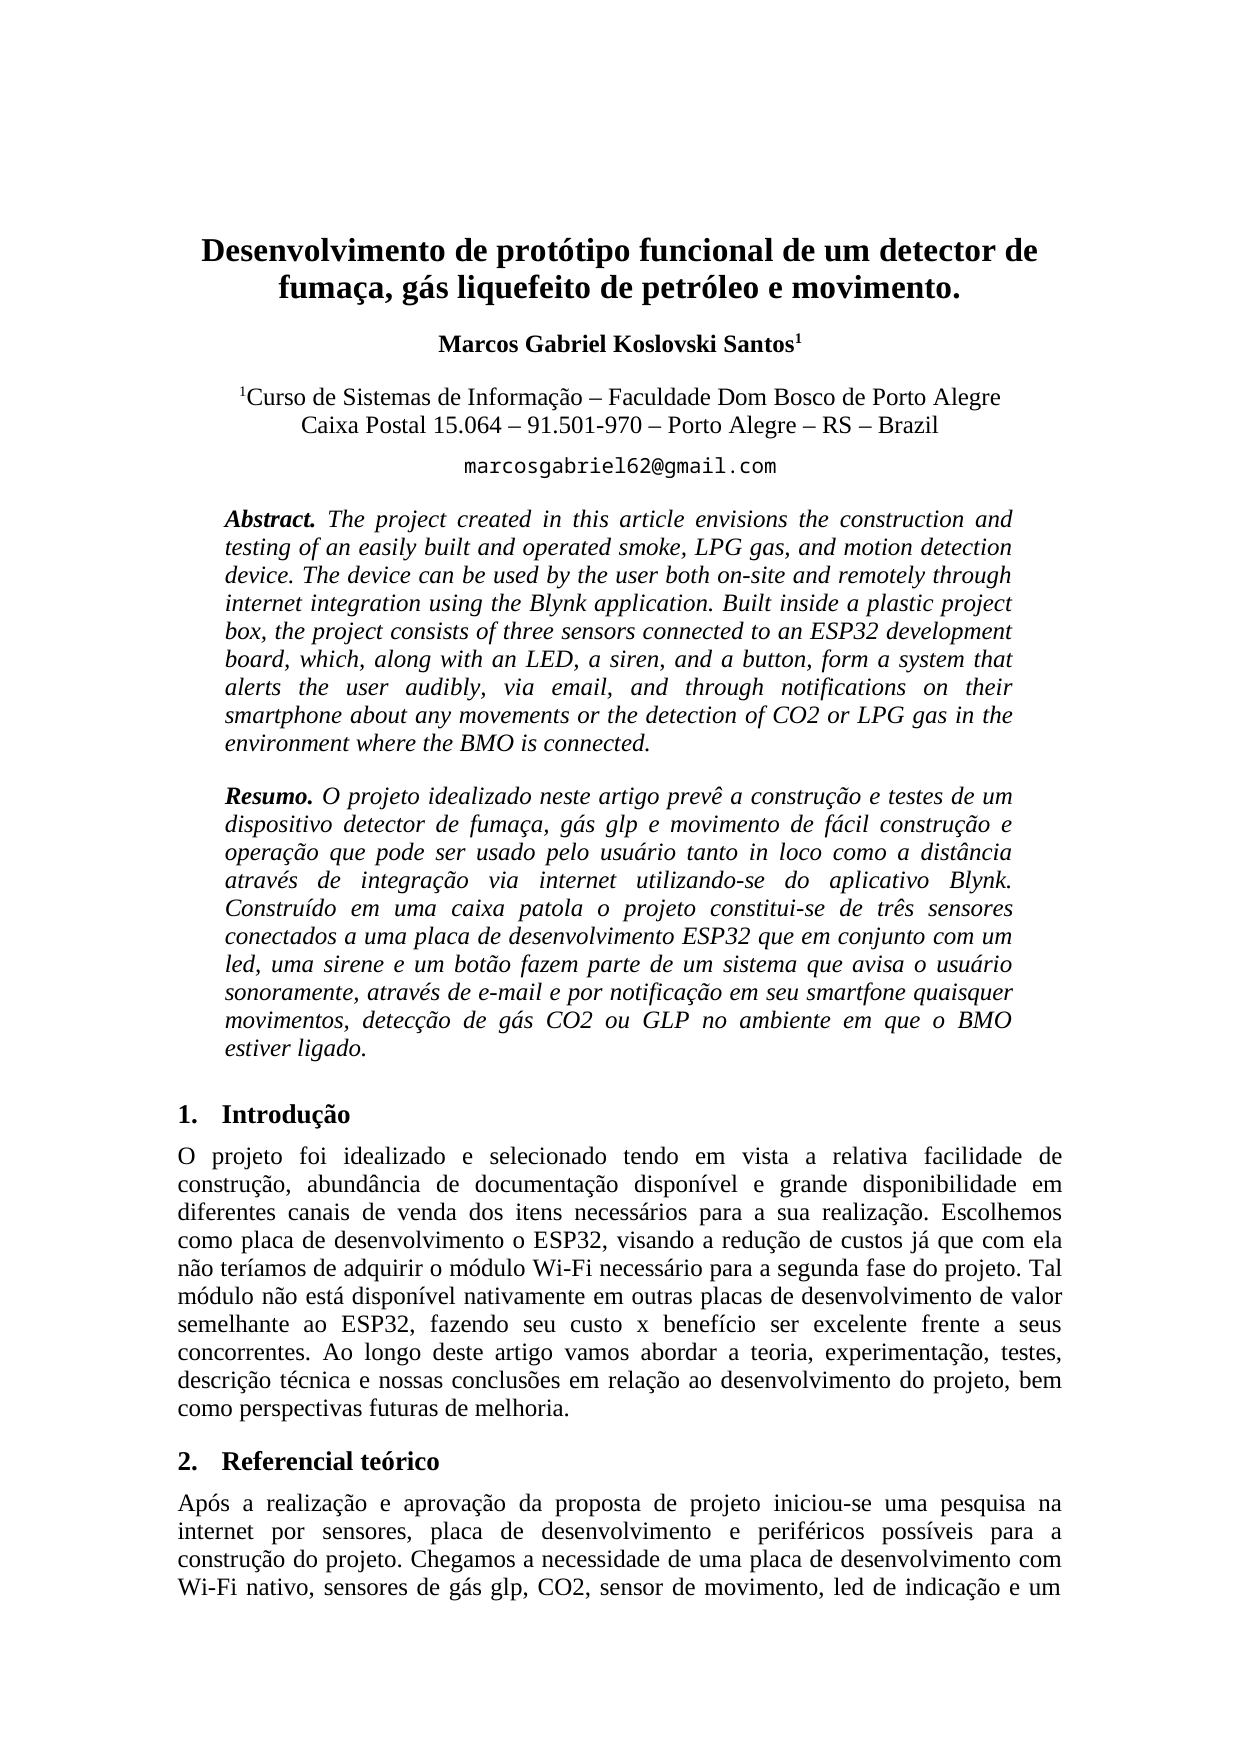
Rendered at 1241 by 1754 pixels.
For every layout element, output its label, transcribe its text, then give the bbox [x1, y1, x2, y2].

title Desenvolvimento de protótipo funcional de um detector de fumaça, gás liquefeito de petróleo e movimento. [177, 231, 1063, 305]
text marcosgabriel62@gmail.com [177, 451, 1063, 480]
text Resumo. O projeto idealizado neste artigo prevê a construção e testes de um dispositivo detector de fumaça, gás glp e movimento de fácil construção e operação que pode ser usado pelo usuário tanto in loco como a distância através de integração via internet utilizando-se do aplicativo Blynk. Construído em uma caixa patola o projeto constitui-se de três sensores conectados a uma placa de desenvolvimento ESP32 que em conjunto com um led, uma sirene e um botão fazem parte de um sistema que avisa o usuário sonoramente, através de e-mail e por notificação em seu smartfone quaisquer movimentos, detecção de gás CO2 ou GLP no ambiente em que o BMO estiver ligado. [224, 782, 1016, 1062]
text 1Curso de Sistemas de Informação – Faculdade Dom Bosco de Porto Alegre [177, 383, 1063, 411]
text Após a realização e aprovação da proposta de projeto iniciou-se uma pesquisa na internet por sensores, placa de desenvolvimento e periféricos possíveis para a construção do projeto. Chegamos a necessidade de uma placa de desenvolvimento com Wi-Fi nativo, sensores de gás glp, CO2, sensor de movimento, led de indicação e um [177, 1489, 1063, 1601]
text Marcos Gabriel Koslovski Santos1 [177, 330, 1063, 358]
title Referencial teórico [177, 1447, 1063, 1477]
text Caixa Postal 15.064 – 91.501-970 – Porto Alegre – RS – Brazil [177, 411, 1063, 439]
title Introdução [177, 1099, 1063, 1129]
text O projeto foi idealizado e selecionado tendo em vista a relativa facilidade de construção, abundância de documentação disponível e grande disponibilidade em diferentes canais de venda dos itens necessários para a sua realização. Escolhemos como placa de desenvolvimento o ESP32, visando a redução de custos já que com ela não teríamos de adquirir o módulo Wi-Fi necessário para a segunda fase do projeto. Tal módulo não está disponível nativamente em outras placas de desenvolvimento de valor semelhante ao ESP32, fazendo seu custo x benefício ser excelente frente a seus concorrentes. Ao longo deste artigo vamos abordar a teoria, experimentação, testes, descrição técnica e nossas conclusões em relação ao desenvolvimento do projeto, bem como perspectivas futuras de melhoria. [177, 1142, 1063, 1422]
text Abstract. The project created in this article envisions the construction and testing of an easily built and operated smoke, LPG gas, and motion detection device. The device can be used by the user both on-site and remotely through internet integration using the Blynk application. Built inside a plastic project box, the project consists of three sensors connected to an ESP32 development board, which, along with an LED, a siren, and a button, form a system that alerts the user audibly, via email, and through notifications on their smartphone about any movements or the detection of CO2 or LPG gas in the environment where the BMO is connected. [224, 505, 1016, 757]
